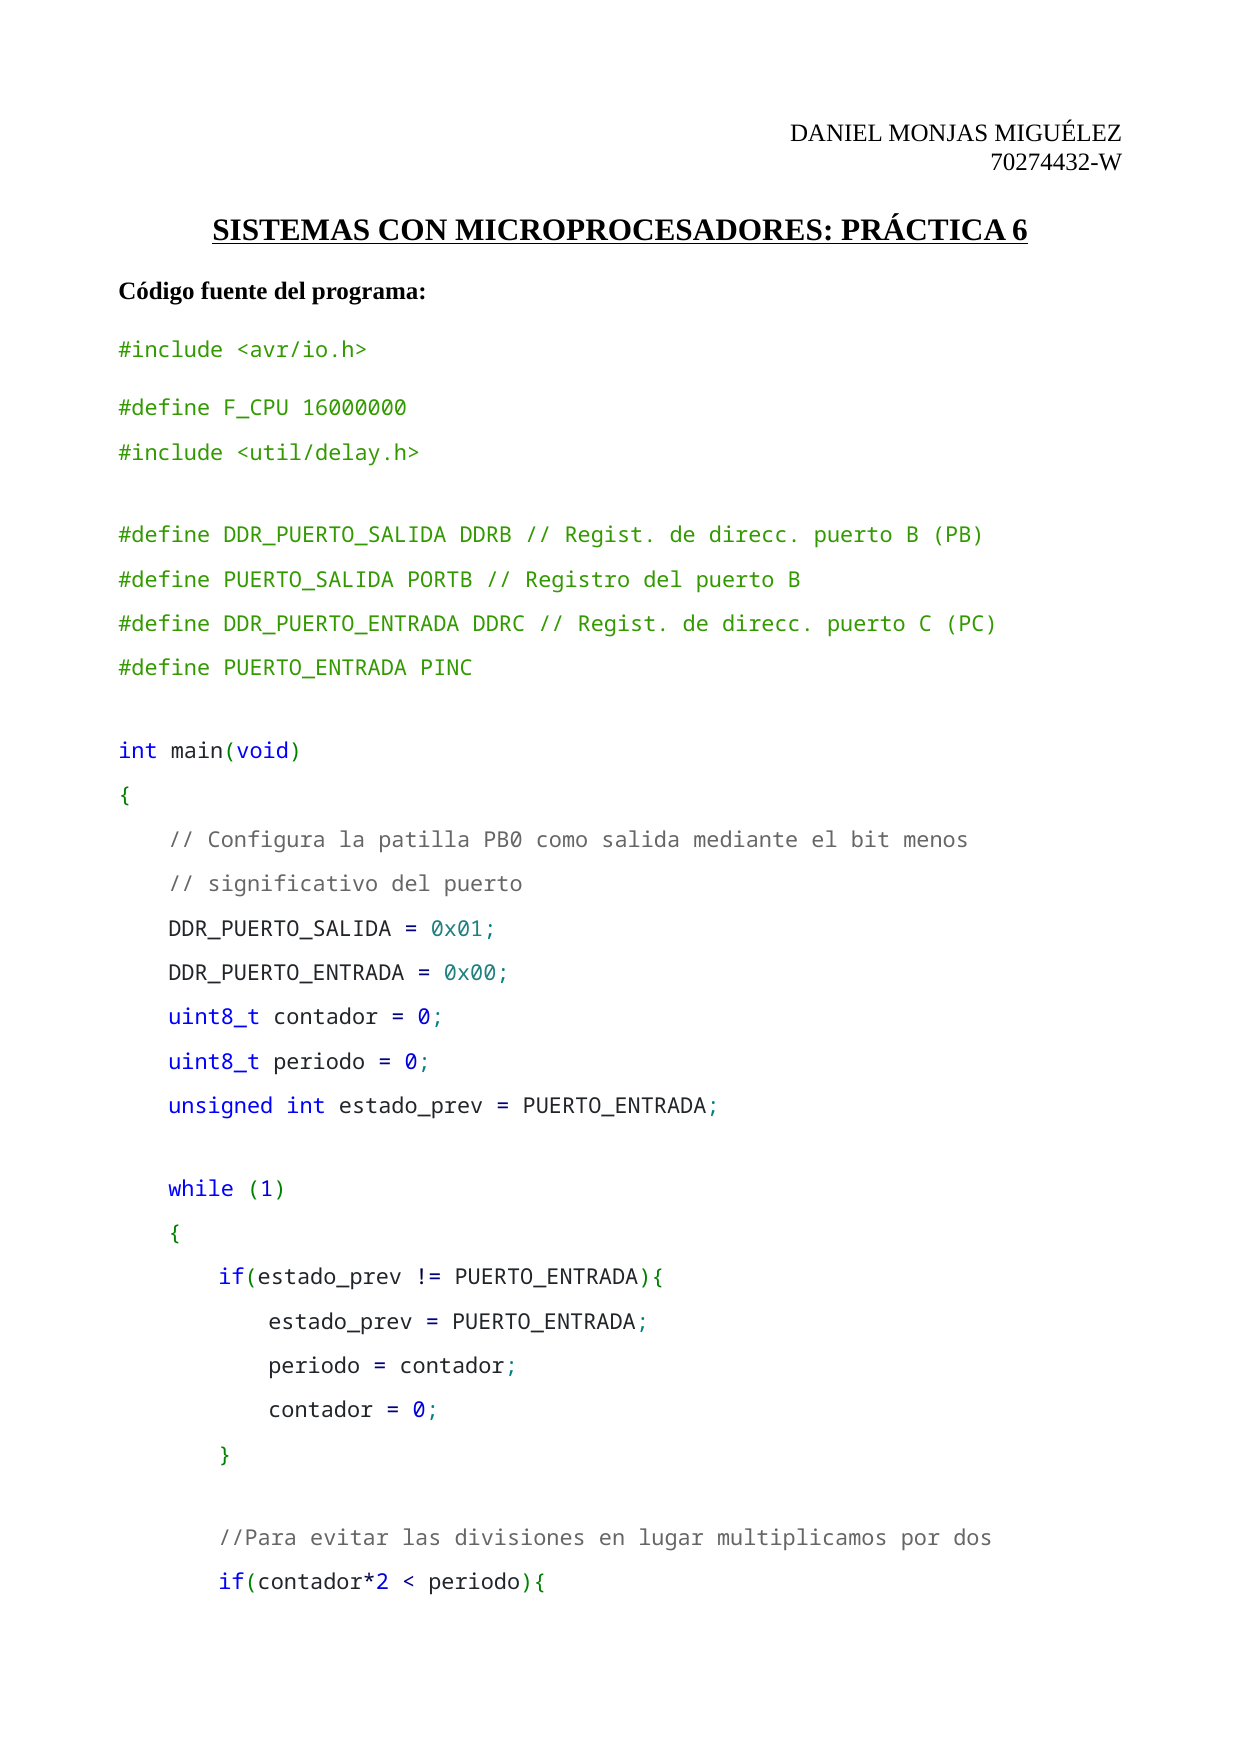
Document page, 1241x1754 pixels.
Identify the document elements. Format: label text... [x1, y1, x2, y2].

text { [118, 779, 1122, 809]
text periodo = contador; [118, 1350, 1122, 1380]
text #define DDR_PUERTO_SALIDA DDRB // Regist. de direcc. puerto B (PB) [118, 519, 1122, 549]
text } [118, 1439, 1122, 1469]
text #include <util/delay.h> [118, 437, 1122, 466]
text { [118, 1217, 1122, 1247]
text estado_prev = PUERTO_ENTRADA; [118, 1306, 1122, 1336]
text if(estado_prev != PUERTO_ENTRADA){ [118, 1261, 1122, 1291]
text #define PUERTO_SALIDA PORTB // Registro del puerto B [118, 564, 1122, 593]
text if(contador*2 < periodo){ [118, 1566, 1122, 1596]
text uint8_t periodo = 0; [118, 1046, 1122, 1075]
text contador = 0; [118, 1394, 1122, 1424]
text //Para evitar las divisiones en lugar multiplicamos por dos [118, 1521, 1122, 1551]
text unsigned int estado_prev = PUERTO_ENTRADA; [118, 1090, 1122, 1120]
text SISTEMAS CON MICROPROCESADORES: PRÁCTICA 6 [118, 212, 1122, 247]
text // Configura la patilla PB0 como salida mediante el bit menos [118, 824, 1122, 853]
text #define F_CPU 16000000 [118, 392, 1122, 422]
text int main(void) [118, 735, 1122, 765]
text DDR_PUERTO_SALIDA = 0x01; [118, 912, 1122, 942]
text #include <avr/io.h> [118, 334, 1122, 363]
text 70274432-W [118, 147, 1122, 176]
text #define DDR_PUERTO_ENTRADA DDRC // Regist. de direcc. puerto C (PC) [118, 608, 1122, 638]
text while (1) [118, 1173, 1122, 1202]
text Código fuente del programa: [118, 276, 1122, 305]
text uint8_t contador = 0; [118, 1001, 1122, 1031]
text DANIEL MONJAS MIGUÉLEZ [118, 118, 1122, 147]
text // significativo del puerto [118, 868, 1122, 898]
text DDR_PUERTO_ENTRADA = 0x00; [118, 957, 1122, 987]
text #define PUERTO_ENTRADA PINC [118, 652, 1122, 682]
